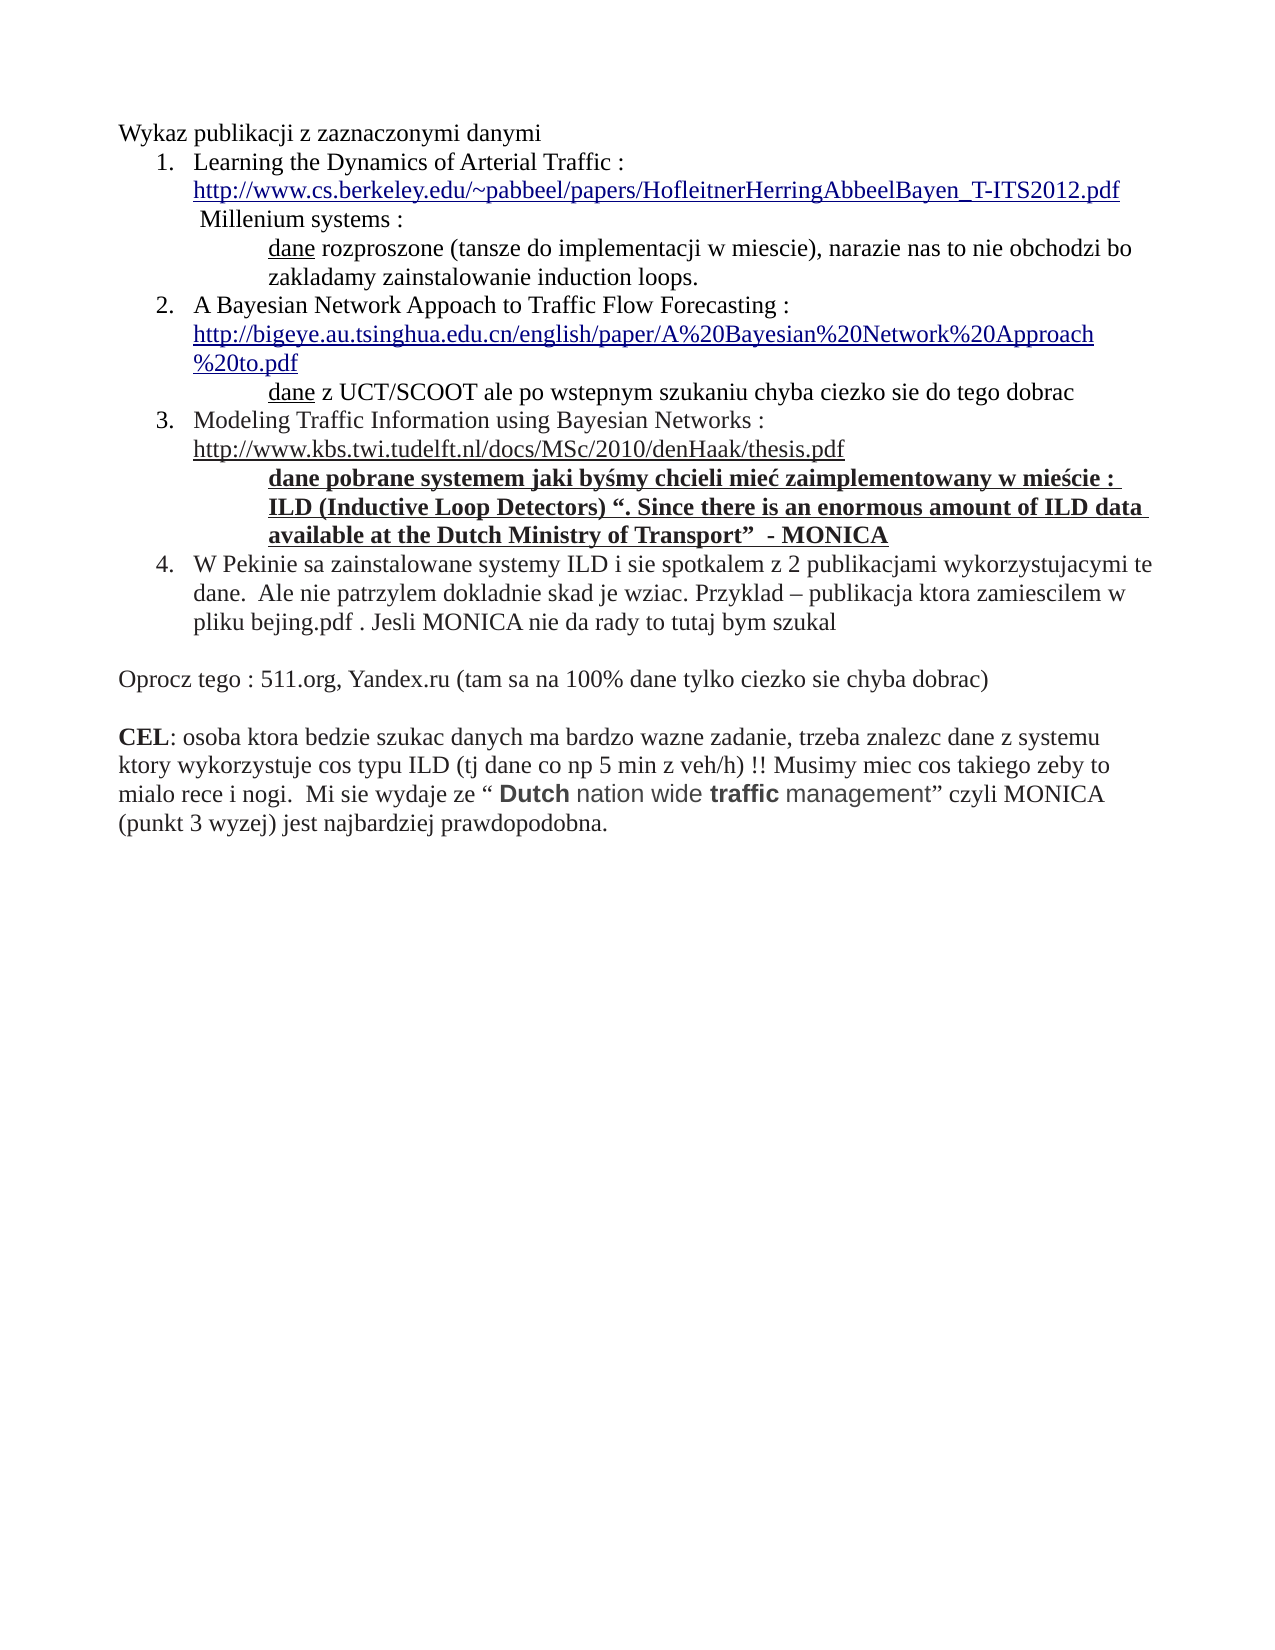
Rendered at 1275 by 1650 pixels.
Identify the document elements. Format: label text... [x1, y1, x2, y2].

list Modeling Traffic Information using Bayesian Networks : http://www.kbs.twi.tudelft.nl/docs/MSc/2010/denHaak/thesis.pdf [156, 406, 1157, 463]
list dane z UCT/SCOOT ale po wstepnym szukaniu chyba ciezko sie do tego dobrac [231, 377, 1157, 406]
list dane rozproszone (tansze do implementacji w miescie), narazie nas to nie obchodzi bo zakladamy zainstalowanie induction loops. [231, 233, 1157, 291]
list Millenium systems : [156, 204, 1157, 233]
list dane pobrane systemem jaki byśmy chcieli mieć zaimplementowany w mieście : ILD (Inductive Loop Detectors) “. Since there is an enormous amount of ILD data available at the Dutch Ministry of Transport” - MONICA [231, 463, 1157, 549]
text Oprocz tego : 511.org, Yandex.ru (tam sa na 100% dane tylko ciezko sie chyba dobrac) [118, 664, 1157, 693]
text CEL: osoba ktora bedzie szukac danych ma bardzo wazne zadanie, trzeba znalezc dane z systemu ktory wykorzystuje cos typu ILD (tj dane co np 5 min z veh/h) !! Musimy miec cos takiego zeby to mialo rece i nogi. Mi sie wydaje ze “ Dutch nation wide traffic management” czyli MONICA (punkt 3 wyzej) jest najbardziej prawdopodobna. [118, 722, 1157, 837]
list W Pekinie sa zainstalowane systemy ILD i sie spotkalem z 2 publikacjami wykorzystujacymi te dane. Ale nie patrzylem dokladnie skad je wziac. Przyklad – publikacja ktora zamiescilem w pliku bejing.pdf . Jesli MONICA nie da rady to tutaj bym szukal [156, 549, 1157, 636]
list A Bayesian Network Appoach to Traffic Flow Forecasting : http://bigeye.au.tsinghua.edu.cn/english/paper/A%20Bayesian%20Network%20Approach%20to.pdf [156, 291, 1157, 377]
list Learning the Dynamics of Arterial Traffic : http://www.cs.berkeley.edu/~pabbeel/papers/HofleitnerHerringAbbeelBayen_T-ITS2012.pdf [156, 147, 1157, 204]
text Wykaz publikacji z zaznaczonymi danymi [118, 118, 1157, 147]
